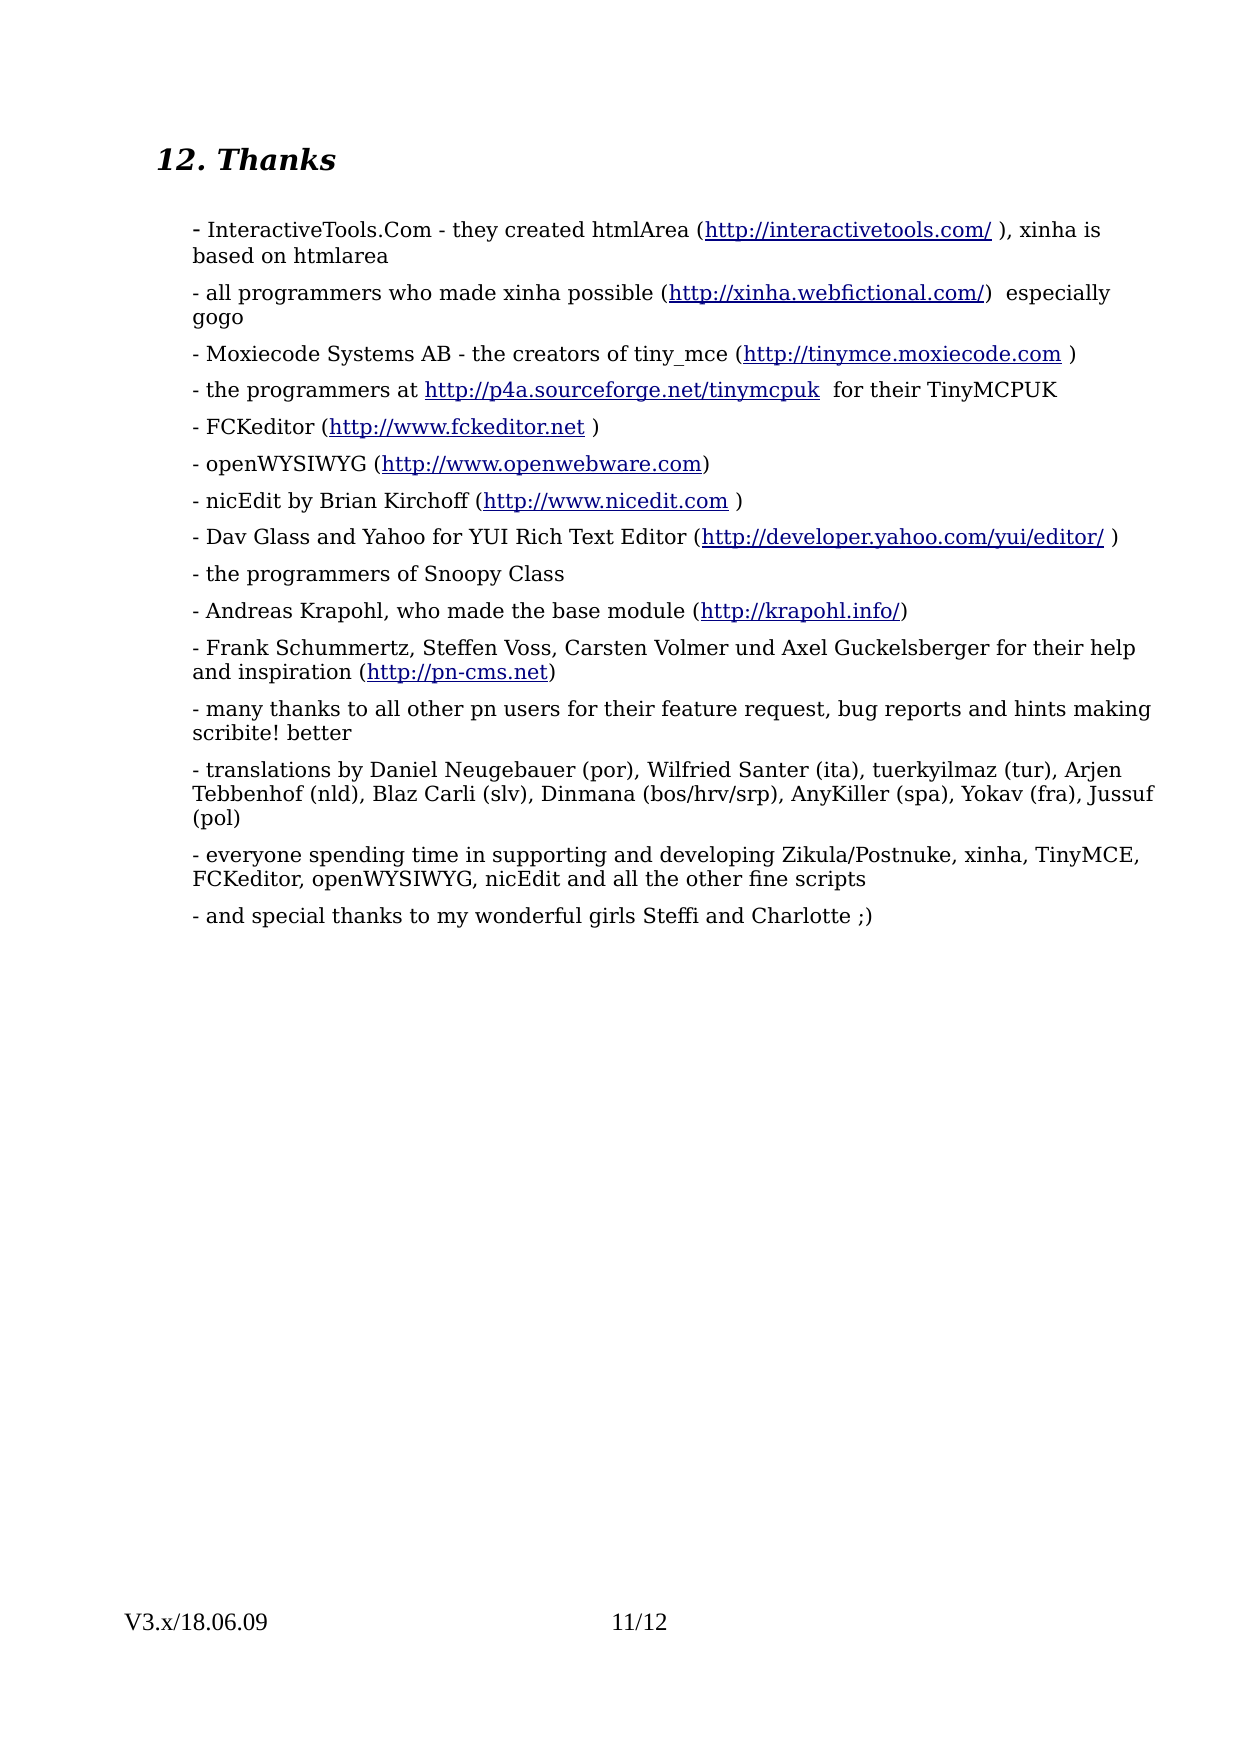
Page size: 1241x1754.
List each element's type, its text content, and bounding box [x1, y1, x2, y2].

text - the programmers of Snoopy Class [192, 562, 1160, 586]
text - all programmers who made xinha possible (http://xinha.webfictional.com/) especially gogo [192, 281, 1160, 329]
text - translations by Daniel Neugebauer (por), Wilfried Santer (ita), tuerkyilmaz (tur), Arjen Tebbenhof (nld), Blaz Carli (slv), Dinmana (bos/hrv/srp), AnyKiller (spa), Yokav (fra), Jussuf (pol) [192, 758, 1160, 831]
text - Dav Glass and Yahoo for YUI Rich Text Editor (http://developer.yahoo.com/yui/editor/ ) [192, 525, 1160, 550]
text - openWYSIWYG (http://www.openwebware.com) [192, 452, 1160, 476]
text - Andreas Krapohl, who made the base module (http://krapohl.info/) [192, 599, 1160, 623]
subtitle - InteractiveTools.Com - they created htmlArea (http://interactivetools.com/ ), xinha is based on htmlarea [192, 215, 1160, 268]
text - nicEdit by Brian Kirchoff (http://www.nicedit.com ) [192, 489, 1160, 513]
text - and special thanks to my wonderful girls Steffi and Charlotte ;) [192, 904, 1160, 928]
text - many thanks to all other pn users for their feature request, bug reports and hints making scribite! better [192, 697, 1160, 745]
text - FCKeditor (http://www.fckeditor.net ) [192, 415, 1160, 439]
text - Moxiecode Systems AB - the creators of tiny_mce (http://tinymce.moxiecode.com ) [192, 342, 1160, 366]
text - everyone spending time in supporting and developing Zikula/Postnuke, xinha, TinyMCE, FCKeditor, openWYSIWYG, nicEdit and all the other fine scripts [192, 843, 1160, 892]
text - Frank Schummertz, Steffen Voss, Carsten Volmer und Axel Guckelsberger for their help and inspiration (http://pn-cms.net) [192, 636, 1160, 684]
subtitle Thanks [156, 143, 1160, 177]
text - the programmers at http://p4a.sourceforge.net/tinymcpuk for their TinyMCPUK [192, 378, 1160, 403]
